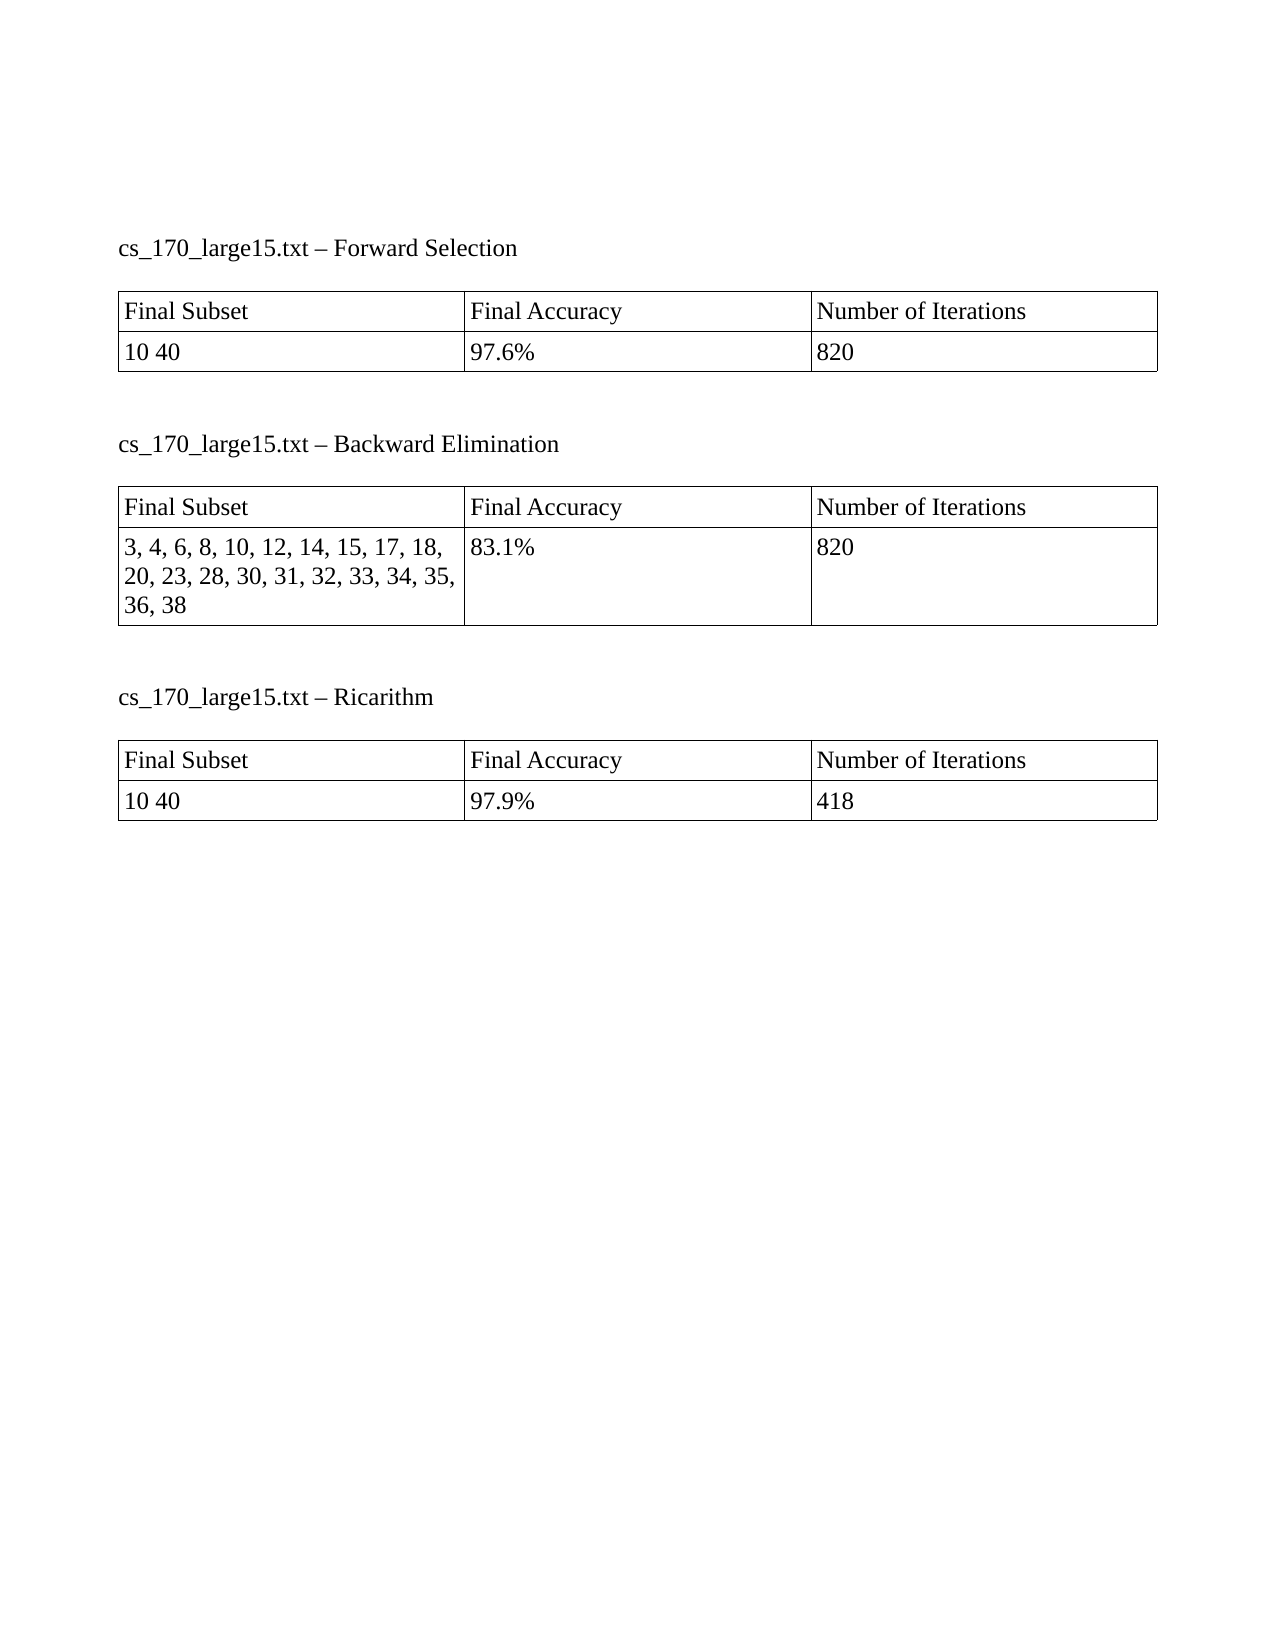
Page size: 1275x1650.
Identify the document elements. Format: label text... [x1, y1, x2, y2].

table_header Final Subset [119, 292, 464, 331]
table_cell 97.6% [465, 332, 811, 371]
table_header Number of Iterations [812, 292, 1157, 331]
table_cell 3, 4, 6, 8, 10, 12, 14, 15, 17, 18, 20, 23, 28, 30, 31, 32, 33, 34, 35, 36, 38 [119, 528, 464, 624]
table_cell 10 40 [119, 332, 464, 371]
table_cell 83.1% [465, 528, 811, 624]
text cs_170_large15.txt – Ricarithm [118, 626, 1157, 711]
table_cell 97.9% [465, 781, 811, 820]
table_header Number of Iterations [812, 741, 1157, 780]
table_header Number of Iterations [812, 487, 1157, 527]
table_header Final Accuracy [465, 487, 811, 527]
table_cell 820 [812, 332, 1157, 371]
table_header Final Subset [119, 741, 464, 780]
table_cell 820 [812, 528, 1157, 624]
text cs_170_large15.txt – Forward Selection [118, 233, 1157, 262]
table_cell 10 40 [119, 781, 464, 820]
table_header Final Subset [119, 487, 464, 527]
table_cell 418 [812, 781, 1157, 820]
text cs_170_large15.txt – Backward Elimination [118, 372, 1157, 458]
table_header Final Accuracy [465, 741, 811, 780]
table_header Final Accuracy [465, 292, 811, 331]
